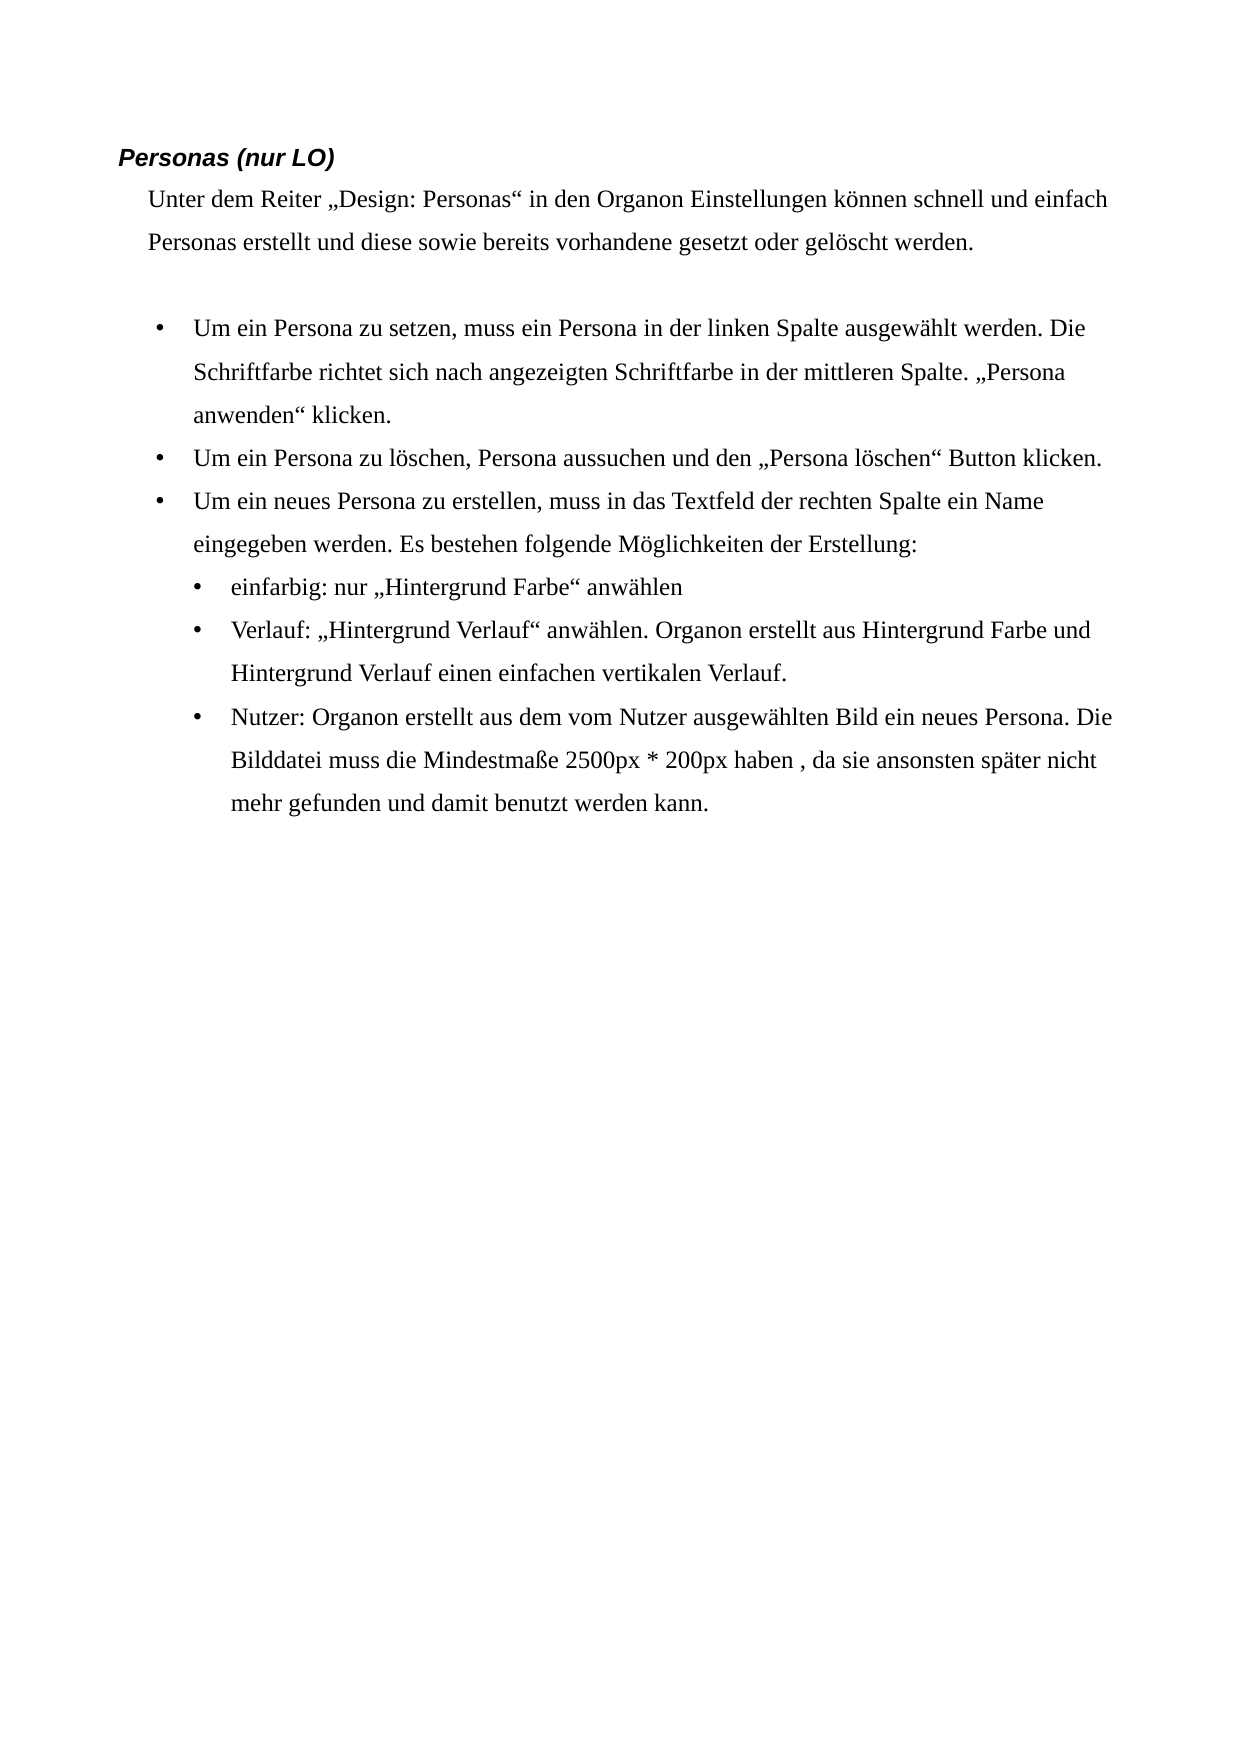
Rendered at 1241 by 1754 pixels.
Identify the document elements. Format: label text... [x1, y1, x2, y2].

list Um ein Persona zu löschen, Persona aussuchen und den „Persona löschen“ Button klicken. [156, 443, 1122, 472]
list einfarbig: nur „Hintergrund Farbe“ anwählen [193, 572, 1122, 601]
list Verlauf: „Hintergrund Verlauf“ anwählen. Organon erstellt aus Hintergrund Farbe und Hintergrund Verlauf einen einfachen vertikalen Verlauf. [193, 615, 1122, 687]
list Um ein Persona zu setzen, muss ein Persona in der linken Spalte ausgewählt werden. Die Schriftfarbe richtet sich nach angezeigten Schriftfarbe in der mittleren Spalte. „Persona anwenden“ klicken. [156, 313, 1122, 428]
subtitle Personas (nur LO) [118, 143, 1122, 172]
list Um ein neues Persona zu erstellen, muss in das Textfeld der rechten Spalte ein Name eingegeben werden. Es bestehen folgende Möglichkeiten der Erstellung: [156, 486, 1122, 558]
list Nutzer: Organon erstellt aus dem vom Nutzer ausgewählten Bild ein neues Persona. Die Bilddatei muss die Mindestmaße 2500px * 200px haben , da sie ansonsten später nicht mehr gefunden und damit benutzt werden kann. [193, 702, 1122, 817]
text Unter dem Reiter „Design: Personas“ in den Organon Einstellungen können schnell und einfach Personas erstellt und diese sowie bereits vorhandene gesetzt oder gelöscht werden. [148, 184, 1122, 256]
